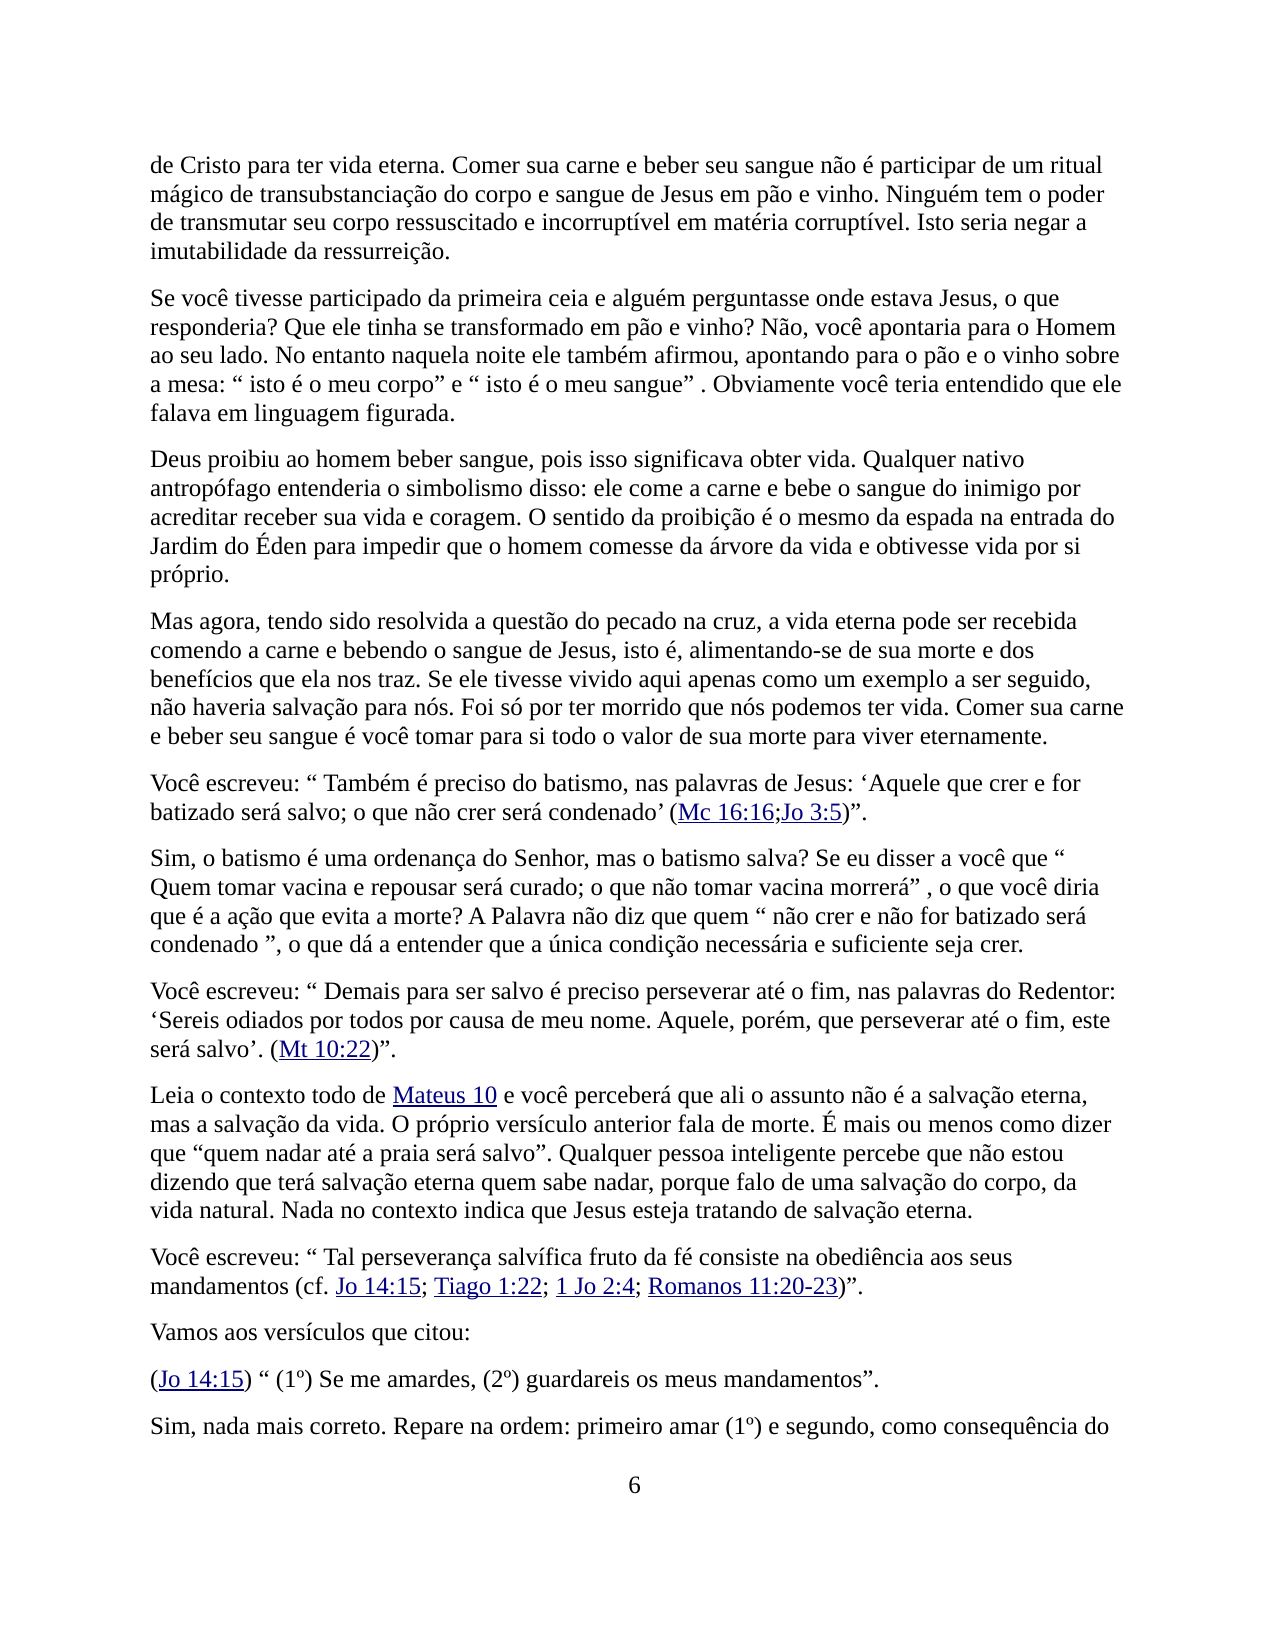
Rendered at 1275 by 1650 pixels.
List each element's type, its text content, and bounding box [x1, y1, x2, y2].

text Você escreveu: “ Também é preciso do batismo, nas palavras de Jesus: ‘Aquele que crer e for batizado será salvo; o que não crer será condenado’ (Mc 16:16;Jo 3:5)”. [150, 768, 1125, 825]
text Se você tivesse participado da primeira ceia e alguém perguntasse onde estava Jesus, o que responderia? Que ele tinha se transformado em pão e vinho? Não, você apontaria para o Homem ao seu lado. No entanto naquela noite ele também afirmou, apontando para o pão e o vinho sobre a mesa: “ isto é o meu corpo” e “ isto é o meu sangue” . Obviamente você teria entendido que ele falava em linguagem figurada. [150, 283, 1125, 427]
text Leia o contexto todo de Mateus 10 e você perceberá que ali o assunto não é a salvação eterna, mas a salvação da vida. O próprio versículo anterior fala de morte. É mais ou menos como dizer que “quem nadar até a praia será salvo”. Qualquer pessoa inteligente percebe que não estou dizendo que terá salvação eterna quem sabe nadar, porque falo de uma salvação do corpo, da vida natural. Nada no contexto indica que Jesus esteja tratando de salvação eterna. [150, 1080, 1125, 1224]
text Você escreveu: “ Tal perseverança salvífica fruto da fé consiste na obediência aos seus mandamentos (cf. Jo 14:15; Tiago 1:22; 1 Jo 2:4; Romanos 11:20-23)”. [150, 1242, 1125, 1299]
text Mas agora, tendo sido resolvida a questão do pecado na cruz, a vida eterna pode ser recebida comendo a carne e bebendo o sangue de Jesus, isto é, alimentando-se de sua morte e dos benefícios que ela nos traz. Se ele tivesse vivido aqui apenas como um exemplo a ser seguido, não haveria salvação para nós. Foi só por ter morrido que nós podemos ter vida. Comer sua carne e beber seu sangue é você tomar para si todo o valor de sua morte para viver eternamente. [150, 606, 1125, 750]
text Sim, nada mais correto. Repare na ordem: primeiro amar (1º) e segundo, como consequência do [150, 1411, 1125, 1439]
text de Cristo para ter vida eterna. Comer sua carne e beber seu sangue não é participar de um ritual mágico de transubstanciação do corpo e sangue de Jesus em pão e vinho. Ninguém tem o poder de transmutar seu corpo ressuscitado e incorruptível em matéria corruptível. Isto seria negar a imutabilidade da ressurreição. [150, 150, 1125, 265]
text Vamos aos versículos que citou: [150, 1317, 1125, 1346]
text (Jo 14:15) “ (1º) Se me amardes, (2º) guardareis os meus mandamentos”. [150, 1364, 1125, 1393]
text Sim, o batismo é uma ordenança do Senhor, mas o batismo salva? Se eu disser a você que “ Quem tomar vacina e repousar será curado; o que não tomar vacina morrerá” , o que você diria que é a ação que evita a morte? A Palavra não diz que quem “ não crer e não for batizado será condenado ”, o que dá a entender que a única condição necessária e suficiente seja crer. [150, 843, 1125, 958]
text Você escreveu: “ Demais para ser salvo é preciso perseverar até o fim, nas palavras do Redentor: ‘Sereis odiados por todos por causa de meu nome. Aquele, porém, que perseverar até o fim, este será salvo’. (Mt 10:22)”. [150, 976, 1125, 1062]
text Deus proibiu ao homem beber sangue, pois isso significava obter vida. Qualquer nativo antropófago entenderia o simbolismo disso: ele come a carne e bebe o sangue do inimigo por acreditar receber sua vida e coragem. O sentido da proibição é o mesmo da espada na entrada do Jardim do Éden para impedir que o homem comesse da árvore da vida e obtivesse vida por si próprio. [150, 444, 1125, 588]
